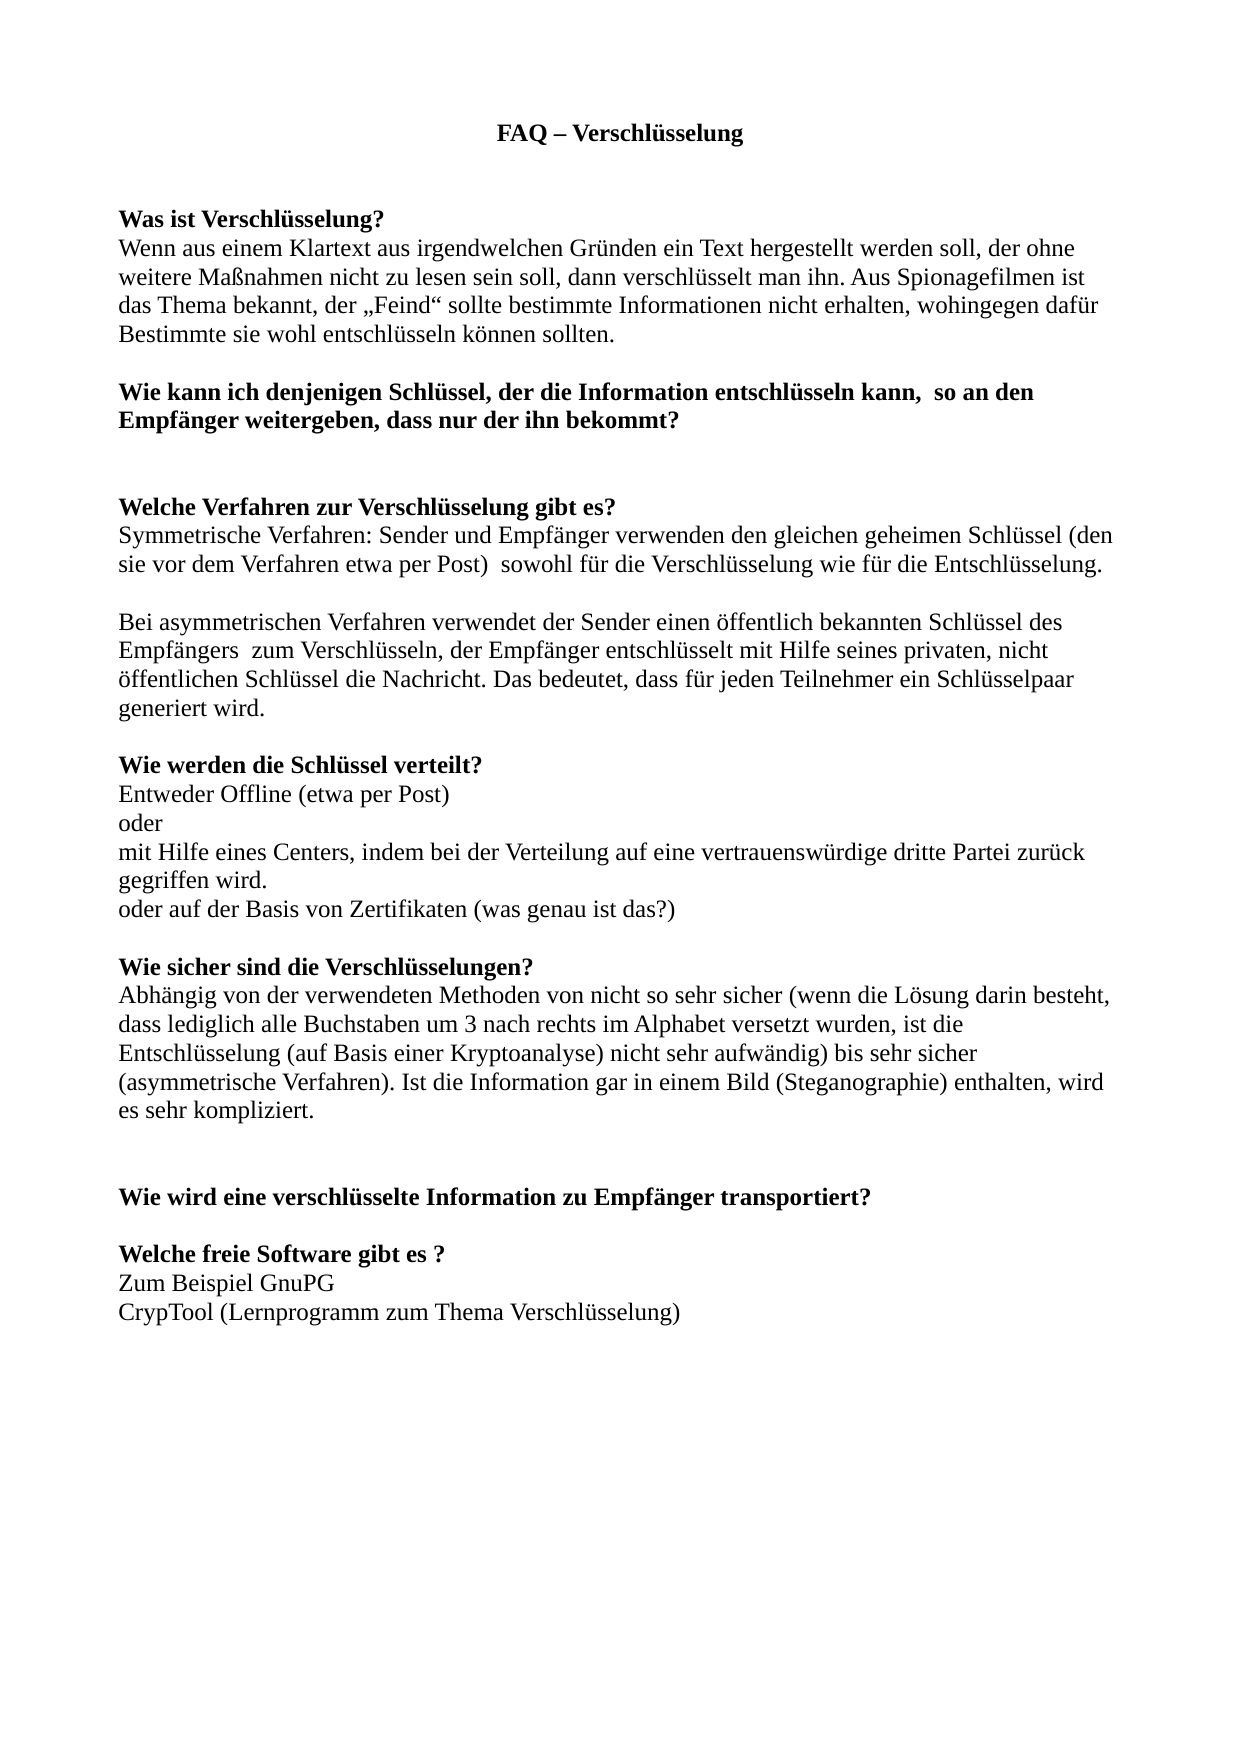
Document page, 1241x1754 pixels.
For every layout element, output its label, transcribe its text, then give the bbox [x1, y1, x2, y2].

text Was ist Verschlüsselung? [118, 204, 1122, 233]
text Wie kann ich denjenigen Schlüssel, der die Information entschlüsseln kann, so an den Empfänger weitergeben, dass nur der ihn bekommt? [118, 377, 1122, 434]
text Bei asymmetrischen Verfahren verwendet der Sender einen öffentlich bekannten Schlüssel des Empfängers zum Verschlüsseln, der Empfänger entschlüsselt mit Hilfe seines privaten, nicht öffentlichen Schlüssel die Nachricht. Das bedeutet, dass für jeden Teilnehmer ein Schlüsselpaar generiert wird. [118, 607, 1122, 722]
text Wie werden die Schlüssel verteilt? [118, 751, 1122, 779]
text Zum Beispiel GnuPG [118, 1268, 1122, 1297]
text CrypTool (Lernprogramm zum Thema Verschlüsselung) [118, 1297, 1122, 1326]
text mit Hilfe eines Centers, indem bei der Verteilung auf eine vertrauenswürdige dritte Partei zurück gegriffen wird. [118, 837, 1122, 894]
text Welche freie Software gibt es ? [118, 1239, 1122, 1268]
text oder auf der Basis von Zertifikaten (was genau ist das?) [118, 894, 1122, 923]
text Abhängig von der verwendeten Methoden von nicht so sehr sicher (wenn die Lösung darin besteht, dass lediglich alle Buchstaben um 3 nach rechts im Alphabet versetzt wurden, ist die Entschlüsselung (auf Basis einer Kryptoanalyse) nicht sehr aufwändig) bis sehr sicher (asymmetrische Verfahren). Ist die Information gar in einem Bild (Steganographie) enthalten, wird es sehr kompliziert. [118, 981, 1122, 1124]
text Symmetrische Verfahren: Sender und Empfänger verwenden den gleichen geheimen Schlüssel (den sie vor dem Verfahren etwa per Post) sowohl für die Verschlüsselung wie für die Entschlüsselung. [118, 521, 1122, 578]
text Wie sicher sind die Verschlüsselungen? [118, 952, 1122, 981]
text Entweder Offline (etwa per Post) [118, 779, 1122, 808]
text Welche Verfahren zur Verschlüsselung gibt es? [118, 492, 1122, 521]
text oder [118, 808, 1122, 837]
text Wie wird eine verschlüsselte Information zu Empfänger transportiert? [118, 1182, 1122, 1211]
text Wenn aus einem Klartext aus irgendwelchen Gründen ein Text hergestellt werden soll, der ohne weitere Maßnahmen nicht zu lesen sein soll, dann verschlüsselt man ihn. Aus Spionagefilmen ist das Thema bekannt, der „Feind“ sollte bestimmte Informationen nicht erhalten, wohingegen dafür Bestimmte sie wohl entschlüsseln können sollten. [118, 233, 1122, 348]
text FAQ – Verschlüsselung [118, 118, 1122, 147]
